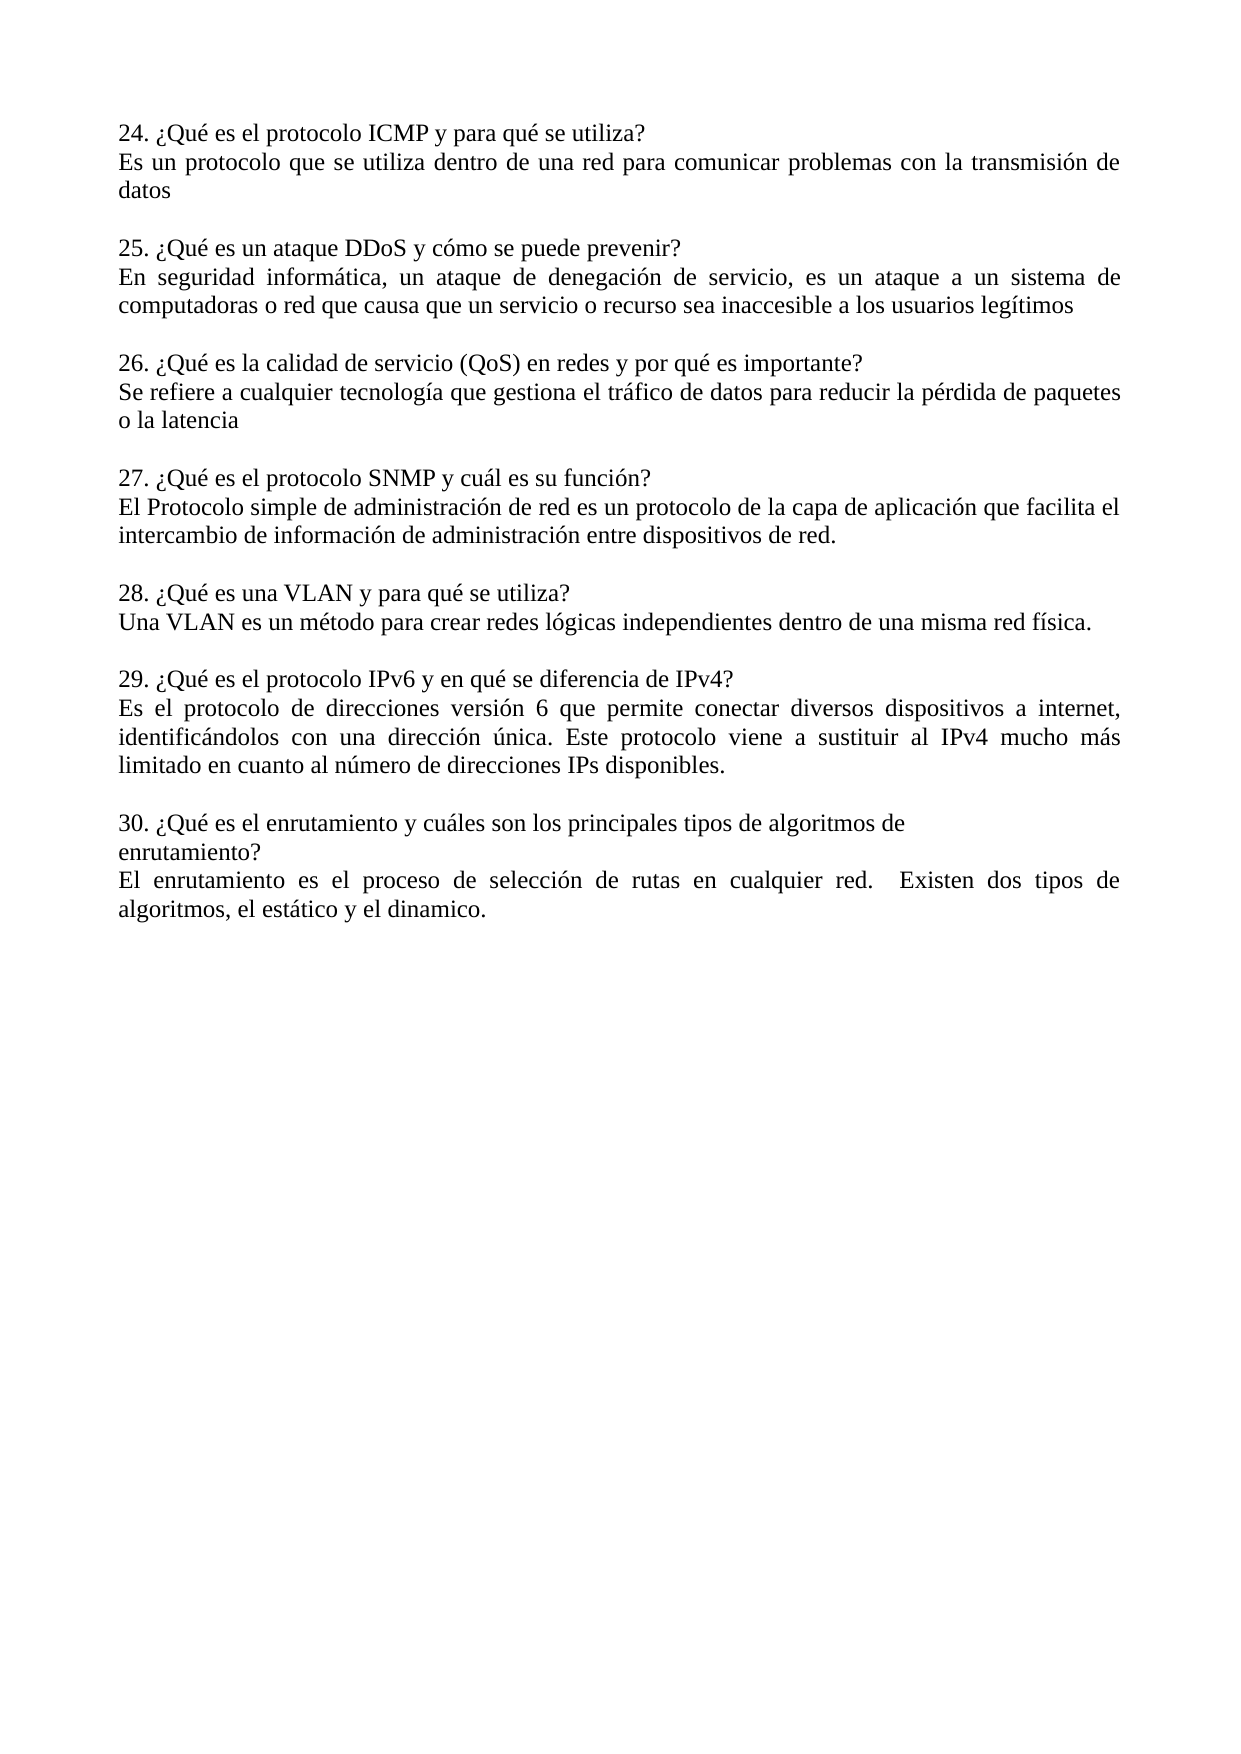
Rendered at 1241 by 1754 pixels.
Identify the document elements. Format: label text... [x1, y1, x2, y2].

text 29. ¿Qué es el protocolo IPv6 y en qué se diferencia de IPv4? [118, 664, 1122, 693]
text 26. ¿Qué es la calidad de servicio (QoS) en redes y por qué es importante? [118, 348, 1122, 377]
text 28. ¿Qué es una VLAN y para qué se utiliza? [118, 578, 1122, 607]
text Se refiere a cualquier tecnología que gestiona el tráfico de datos para reducir la pérdida de paquetes o la latencia [118, 377, 1122, 434]
text 30. ¿Qué es el enrutamiento y cuáles son los principales tipos de algoritmos de [118, 808, 1122, 837]
text 27. ¿Qué es el protocolo SNMP y cuál es su función? [118, 463, 1122, 492]
text 24. ¿Qué es el protocolo ICMP y para qué se utiliza? [118, 118, 1122, 147]
text enrutamiento? [118, 837, 1122, 866]
text El Protocolo simple de administración de red es un protocolo de la capa de aplicación que facilita el intercambio de información de administración entre dispositivos de red. [118, 492, 1122, 549]
text En seguridad informática, un ataque de denegación de servicio, es un ataque a un sistema de computadoras o red que causa que un servicio o recurso sea inaccesible a los usuarios legítimos​ [118, 262, 1122, 319]
text Una VLAN es un método para crear redes lógicas independientes dentro de una misma red física. [118, 607, 1122, 636]
text 25. ¿Qué es un ataque DDoS y cómo se puede prevenir? [118, 233, 1122, 262]
text Es un protocolo que se utiliza dentro de una red para comunicar problemas con la transmisión de datos [118, 147, 1122, 204]
text El enrutamiento es el proceso de selección de rutas en cualquier red. Existen dos tipos de algoritmos, el estático y el dinamico. [118, 866, 1122, 923]
text Es el protocolo de direcciones versión 6 que permite conectar diversos dispositivos a internet, identificándolos con una dirección única. Este protocolo viene a sustituir al IPv4 mucho más limitado en cuanto al número de direcciones IPs disponibles. [118, 693, 1122, 779]
